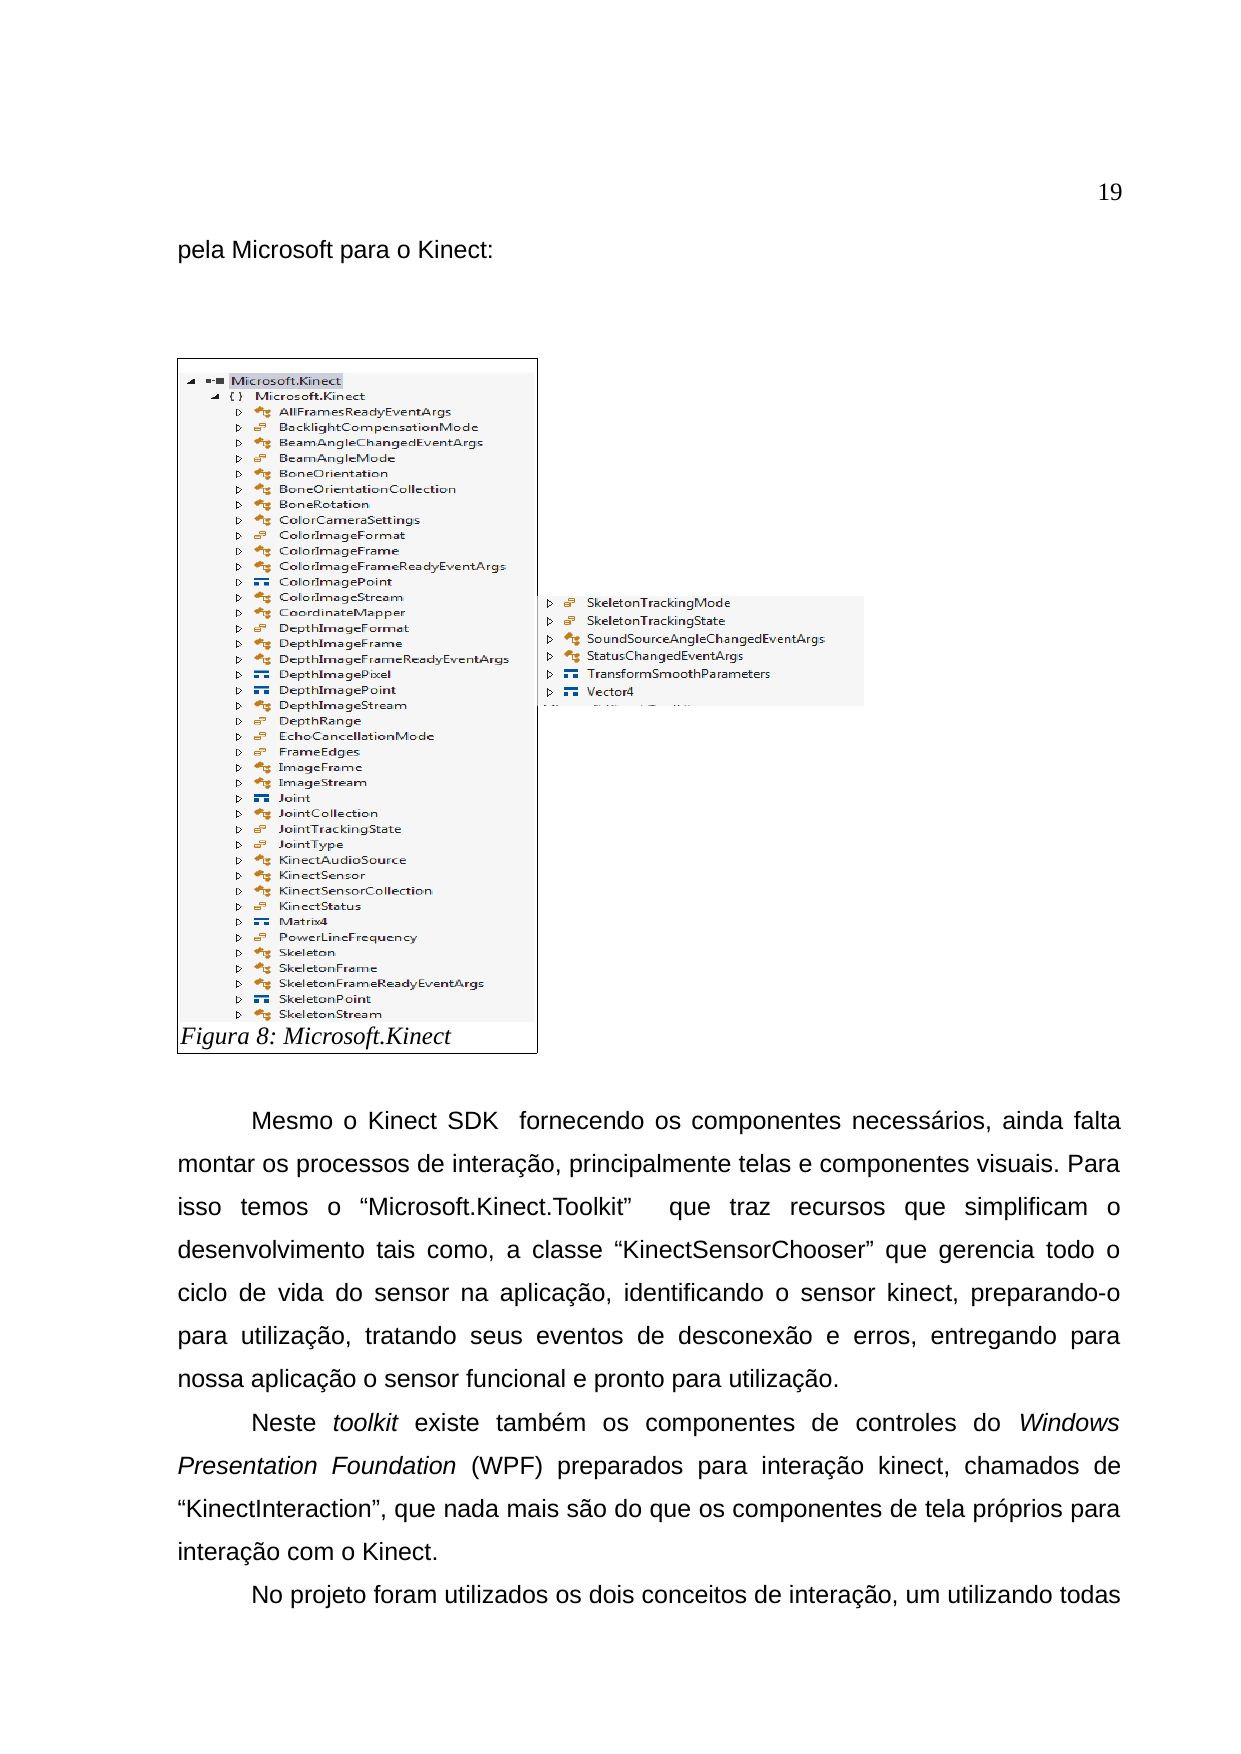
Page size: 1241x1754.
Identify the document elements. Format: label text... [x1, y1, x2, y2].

text Figura 8: Microsoft.Kinect [180, 1022, 534, 1050]
text pela Microsoft para o Kinect: [177, 235, 1122, 264]
text No projeto foram utilizados os dois conceitos de interação, um utilizando todas [177, 1580, 1122, 1609]
text Neste toolkit existe também os componentes de controles do Windows Presentation Foundation (WPF) preparados para interação kinect, chamados de “KinectInteraction”, que nada mais são do que os componentes de tela próprios para interação com o Kinect. [177, 1407, 1122, 1566]
picture [180, 373, 535, 1022]
picture [537, 596, 865, 706]
text Mesmo o Kinect SDK fornecendo os componentes necessários, ainda falta montar os processos de interação, principalmente telas e componentes visuais. Para isso temos o “Microsoft.Kinect.Toolkit” que traz recursos que simplificam o desenvolvimento tais como, a classe “KinectSensorChooser” que gerencia todo o ciclo de vida do sensor na aplicação, identificando o sensor kinect, preparando-o para utilização, tratando seus eventos de desconexão e erros, entregando para nossa aplicação o sensor funcional e pronto para utilização. [177, 1106, 1122, 1393]
